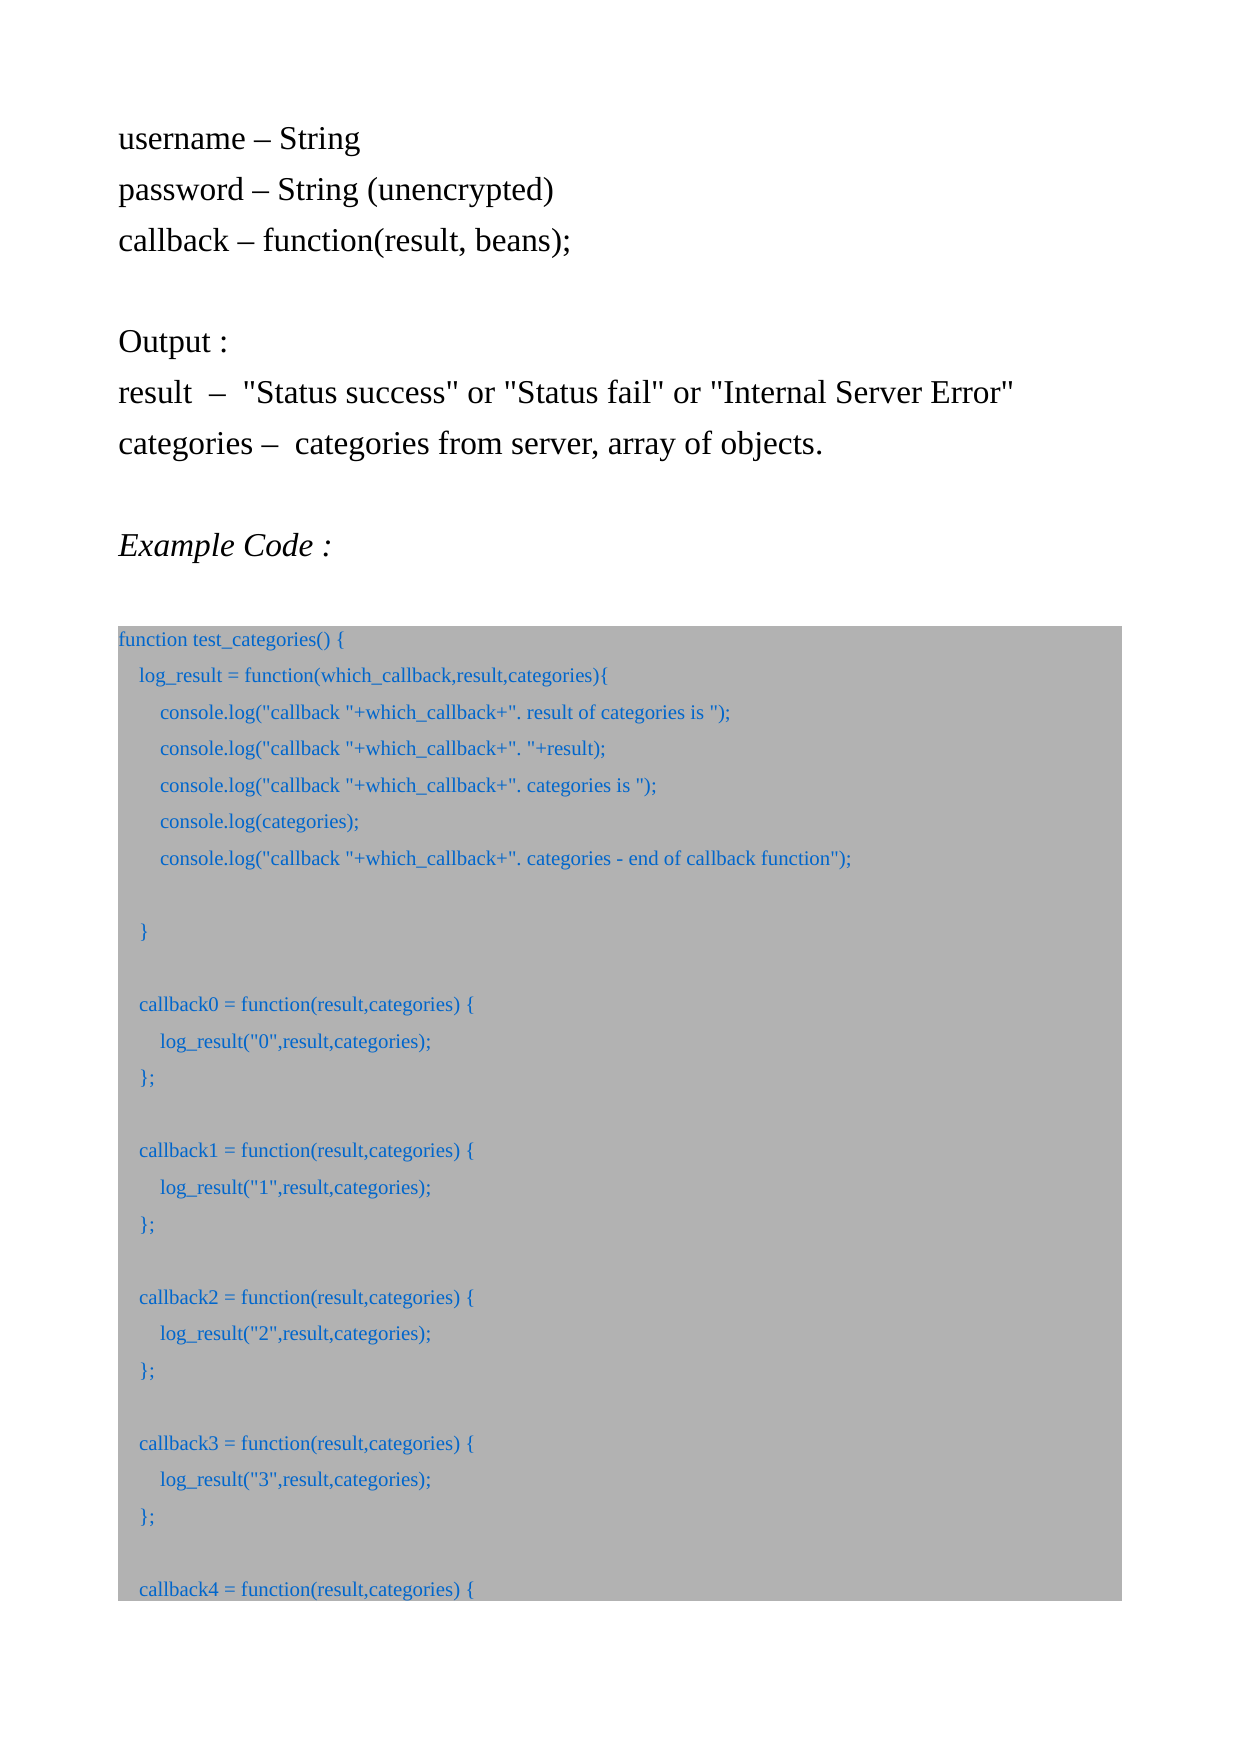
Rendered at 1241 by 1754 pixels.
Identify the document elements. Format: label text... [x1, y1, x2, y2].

text console.log("callback "+which_callback+". categories - end of callback function"); [118, 846, 1122, 870]
text Output : [118, 321, 1122, 360]
text callback1 = function(result,categories) { [118, 1138, 1122, 1162]
text }; [118, 1358, 1122, 1382]
text log_result("3",result,categories); [118, 1467, 1122, 1491]
text function test_categories() { [118, 626, 1122, 651]
text callback – function(result, beans); [118, 220, 1122, 258]
text callback3 = function(result,categories) { [118, 1431, 1122, 1455]
text callback4 = function(result,categories) { [118, 1577, 1122, 1601]
text log_result("2",result,categories); [118, 1321, 1122, 1345]
text console.log("callback "+which_callback+". categories is "); [118, 773, 1122, 797]
text console.log(categories); [118, 809, 1122, 833]
text categories – categories from server, array of objects. [118, 423, 1122, 461]
text result – "Status success" or "Status fail" or "Internal Server Error" [118, 372, 1122, 411]
text }; [118, 1504, 1122, 1528]
text console.log("callback "+which_callback+". result of categories is "); [118, 699, 1122, 724]
text log_result("1",result,categories); [118, 1175, 1122, 1199]
text log_result("0",result,categories); [118, 1029, 1122, 1053]
text log_result = function(which_callback,result,categories){ [118, 663, 1122, 687]
text password – String (unencrypted) [118, 169, 1122, 207]
text username – String [118, 118, 1122, 156]
text console.log("callback "+which_callback+". "+result); [118, 736, 1122, 760]
text Example Code : [118, 525, 1122, 563]
text callback0 = function(result,categories) { [118, 992, 1122, 1016]
text }; [118, 1065, 1122, 1089]
text callback2 = function(result,categories) { [118, 1284, 1122, 1309]
text } [118, 919, 1122, 943]
text }; [118, 1211, 1122, 1236]
